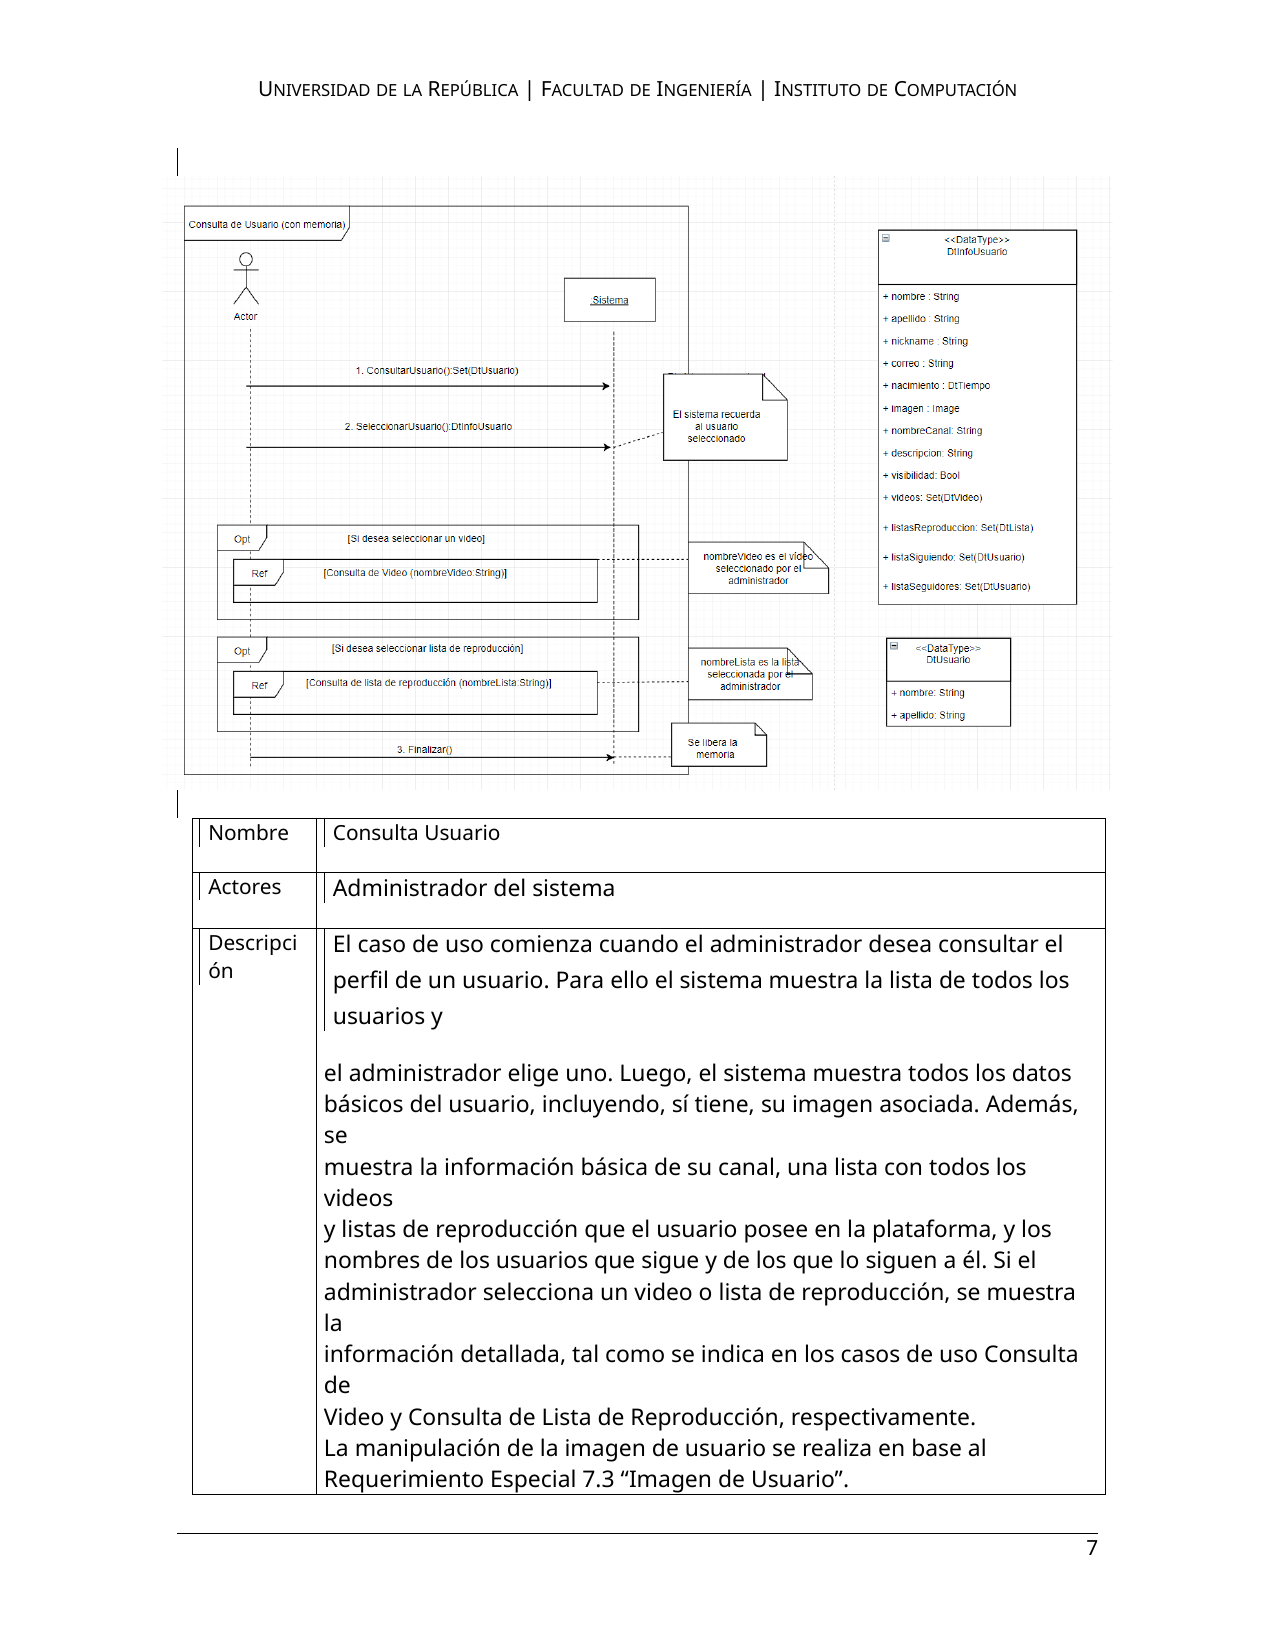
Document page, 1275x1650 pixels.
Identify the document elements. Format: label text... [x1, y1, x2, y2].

table_cell Descripción [193, 929, 316, 1494]
table_header Nombre [193, 819, 316, 871]
table_cell Actores [193, 873, 316, 927]
table_cell El caso de uso comienza cuando el administrador desea consultar el perfil de un usuario. Para ello el sistema muestra la lista de todos los usuarios y el administrador elige uno. Luego, el sistema muestra todos los datos básicos del usuario, incluyendo, sí tiene, su imagen asociada. Además, se muestra la información básica de su canal, una lista con todos los videos y listas de reproducción que el usuario posee en la plataforma, y los nombres de los usuarios que sigue y de los que lo siguen a él. Si el administrador selecciona un video o lista de reproducción, se muestra la información detallada, tal como se indica en los casos de uso Consulta de Video y Consulta de Lista de Reproducción, respectivamente. La manipulación de la imagen de usuario se realiza en base al Requerimiento Especial 7.3 “Imagen de Usuario”. [317, 929, 1105, 1494]
table_cell Administrador del sistema [317, 873, 1105, 927]
table_header Consulta Usuario [317, 819, 1105, 871]
